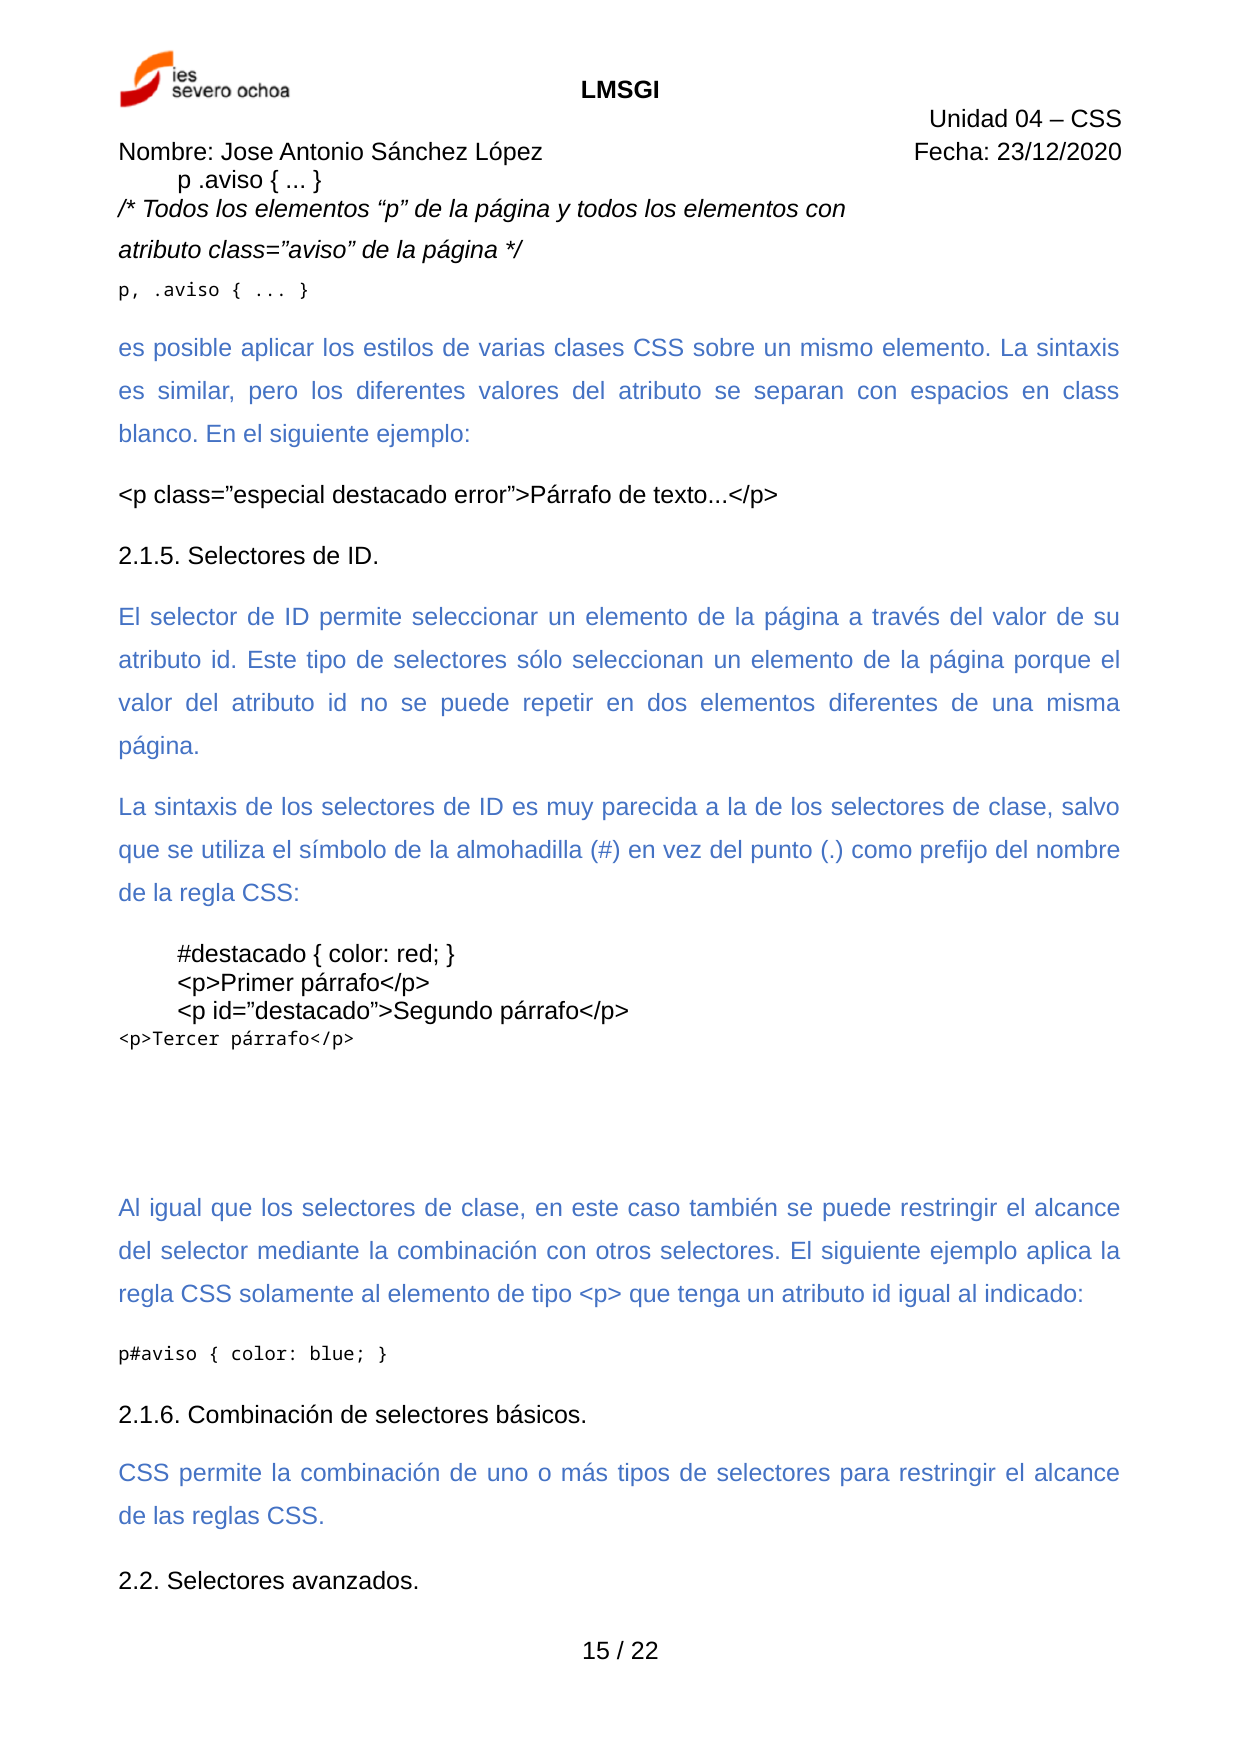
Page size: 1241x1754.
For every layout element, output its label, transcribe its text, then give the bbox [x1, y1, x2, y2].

list p .aviso { ... } [177, 166, 1122, 194]
text El selector de ID permite seleccionar un elemento de la página a través del valor de su atributo id. Este tipo de selectores sólo seleccionan un elemento de la página porque el valor del atributo id no se puede repetir en dos elementos diferentes de una misma página. [118, 601, 1122, 759]
text es posible aplicar los estilos de varias clases CSS sobre un mismo elemento. La sintaxis es similar, pero los diferentes valores del atributo se separan con espacios en class blanco. En el siguiente ejemplo: [118, 333, 1122, 448]
list #destacado { color: red; } [177, 939, 1122, 967]
text Al igual que los selectores de clase, en este caso también se puede restringir el alcance del selector mediante la combinación con otros selectores. El siguiente ejemplo aplica la regla CSS solamente al elemento de tipo <p> que tenga un atributo id igual al indicado: [118, 1193, 1122, 1308]
text CSS permite la combinación de uno o más tipos de selectores para restringir el alcance de las reglas CSS. [118, 1457, 1122, 1529]
subtitle 2.1.5. Selectores de ID. [118, 541, 1122, 569]
text <p class=”especial destacado error”>Párrafo de texto...</p> [118, 480, 1122, 508]
text p#aviso { color: blue; } [118, 1340, 1122, 1365]
list <p>Primer párrafo</p> [177, 967, 1122, 996]
text p, .aviso { ... } [118, 277, 1122, 302]
subtitle 2.2. Selectores avanzados. [118, 1566, 1122, 1594]
text atributo class=”aviso” de la página */ [118, 236, 1122, 264]
text La sintaxis de los selectores de ID es muy parecida a la de los selectores de clase, salvo que se utiliza el símbolo de la almohadilla (#) en vez del punto (.) como prefijo del nombre de la regla CSS: [118, 792, 1122, 907]
list <p id=”destacado”>Segundo párrafo</p> [177, 996, 1122, 1025]
text <p>Tercer párrafo</p> [118, 1025, 1122, 1051]
text /* Todos los elementos “p” de la página y todos los elementos con [118, 194, 1122, 223]
subtitle 2.1.6. Combinación de selectores básicos. [118, 1400, 1122, 1429]
